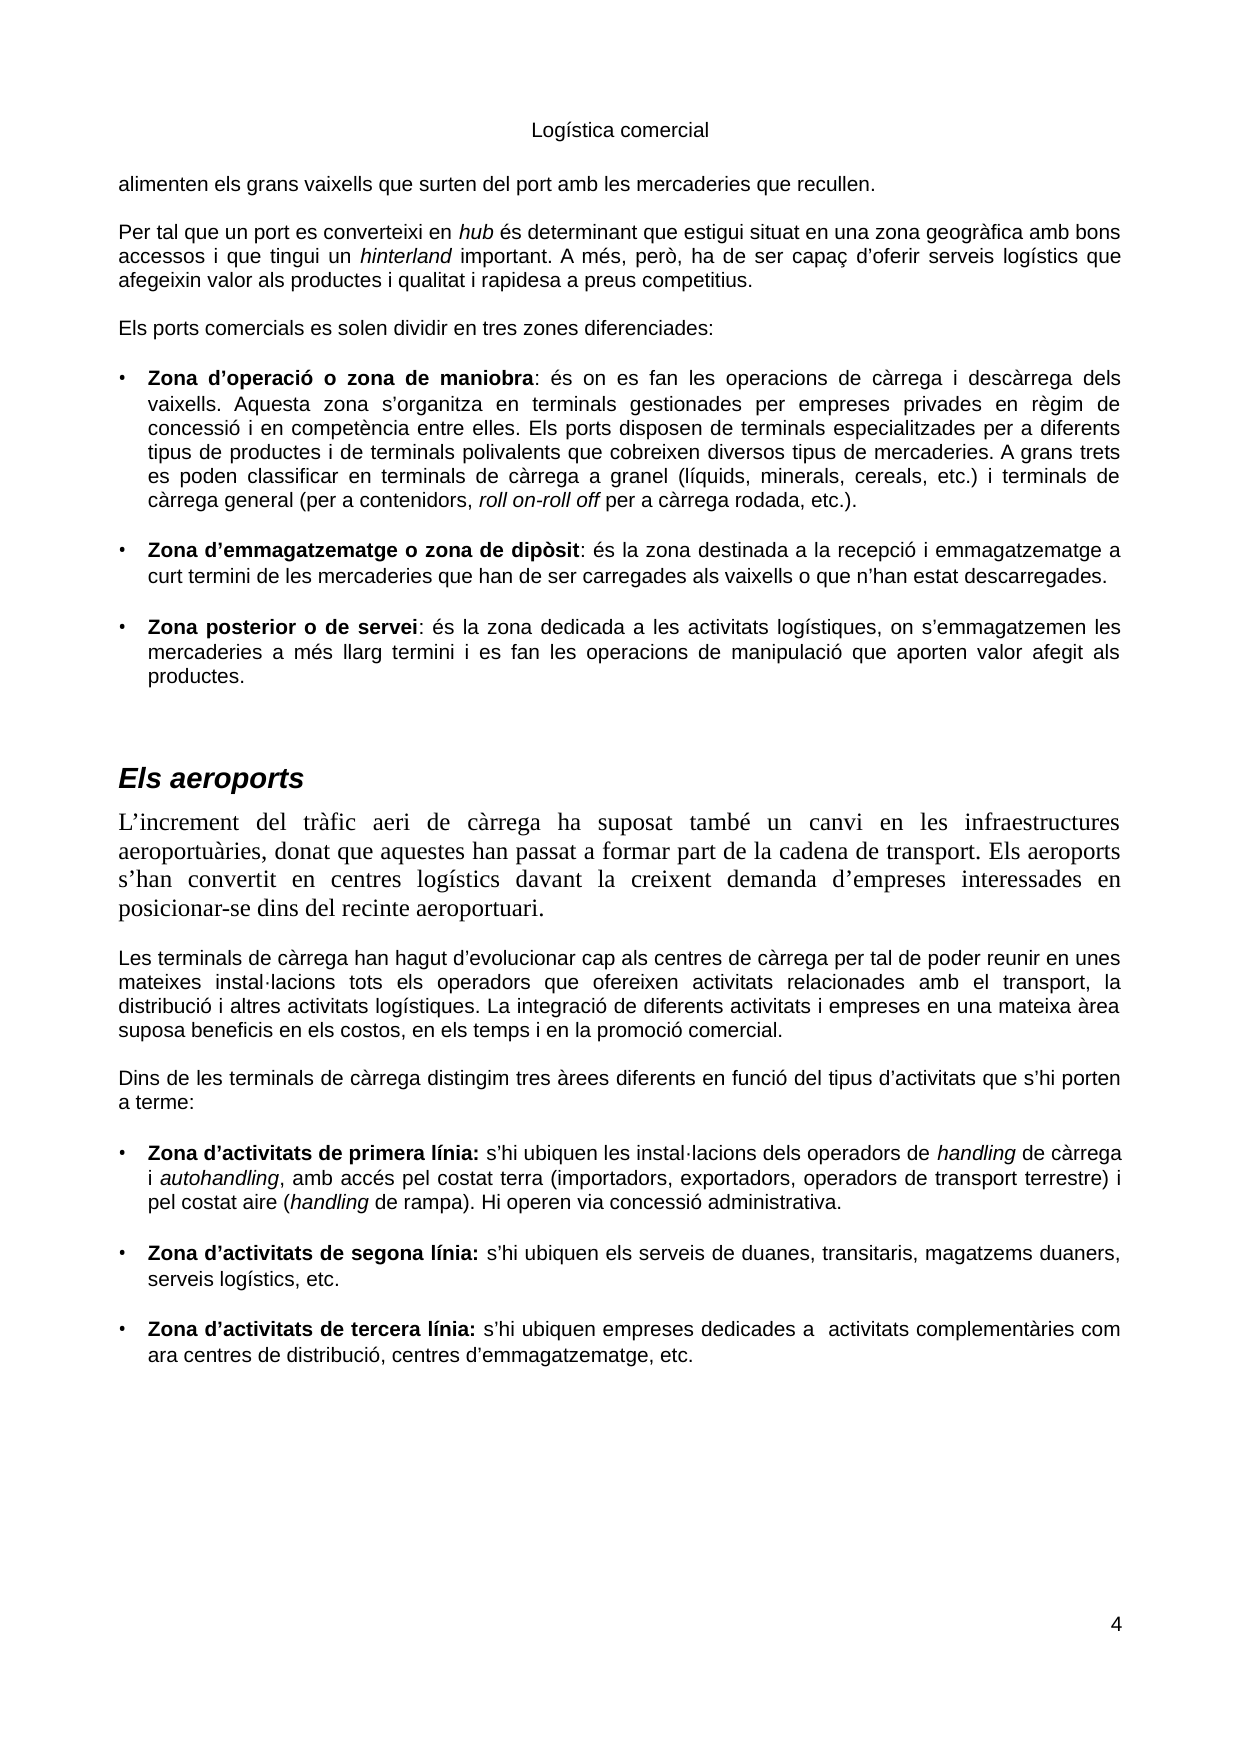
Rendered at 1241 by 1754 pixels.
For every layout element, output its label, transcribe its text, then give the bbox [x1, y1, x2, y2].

list Zona d’activitats de segona línia: s’hi ubiquen els serveis de duanes, transitaris, magatzems duaners, serveis logístics, etc. [118, 1238, 1122, 1290]
list Zona posterior o de servei: és la zona dedicada a les activitats logístiques, on s’emmagatzemen les mercaderies a més llarg termini i es fan les operacions de manipulació que aporten valor afegit als productes. [118, 612, 1122, 688]
list Zona d’operació o zona de maniobra: és on es fan les operacions de càrrega i descàrrega dels vaixells. Aquesta zona s’organitza en terminals gestionades per empreses privades en règim de concessió i en competència entre elles. Els ports disposen de terminals especialitzades per a diferents tipus de productes i de terminals polivalents que cobreixen diversos tipus de mercaderies. A grans trets es poden classificar en terminals de càrrega a granel (líquids, minerals, cereals, etc.) i terminals de càrrega general (per a contenidors, roll on-roll off per a càrrega rodada, etc.). [118, 363, 1122, 511]
text L’increment del tràfic aeri de càrrega ha suposat també un canvi en les infraestructures aeroportuàries, donat que aquestes han passat a formar part de la cadena de transport. Els aeroports s’han convertit en centres logístics davant la creixent demanda d’empreses interessades en posicionar-se dins del recinte aeroportuari. [118, 807, 1122, 922]
list Zona d’activitats de primera línia: s’hi ubiquen les instal·lacions dels operadors de handling de càrrega i autohandling, amb accés pel costat terra (importadors, exportadors, operadors de transport terrestre) i pel costat aire (handling de rampa). Hi operen via concessió administrativa. [118, 1138, 1122, 1214]
text Dins de les terminals de càrrega distingim tres àrees diferents en funció del tipus d’activitats que s’hi porten a terme: [118, 1066, 1122, 1114]
list Zona d’activitats de tercera línia: s’hi ubiquen empreses dedicades a activitats complementàries com ara centres de distribució, centres d’emmagatzematge, etc. [118, 1314, 1122, 1367]
text alimenten els grans vaixells que surten del port amb les mercaderies que recullen. [118, 172, 1122, 196]
text Per tal que un port es converteixi en hub és determinant que estigui situat en una zona geogràfica amb bons accessos i que tingui un hinterland important. A més, però, ha de ser capaç d’oferir serveis logístics que afegeixin valor als productes i qualitat i rapidesa a preus competitius. [118, 219, 1122, 291]
subtitle Els aeroports [118, 761, 1122, 794]
text Les terminals de càrrega han hagut d’evolucionar cap als centres de càrrega per tal de poder reunir en unes mateixes instal·lacions tots els operadors que ofereixen activitats relacionades amb el transport, la distribució i altres activitats logístiques. La integració de diferents activitats i empreses en una mateixa àrea suposa beneficis en els costos, en els temps i en la promoció comercial. [118, 946, 1122, 1042]
list Zona d’emmagatzematge o zona de dipòsit: és la zona destinada a la recepció i emmagatzematge a curt termini de les mercaderies que han de ser carregades als vaixells o que n’han estat descarregades. [118, 535, 1122, 588]
text Els ports comercials es solen dividir en tres zones diferenciades: [118, 315, 1122, 339]
